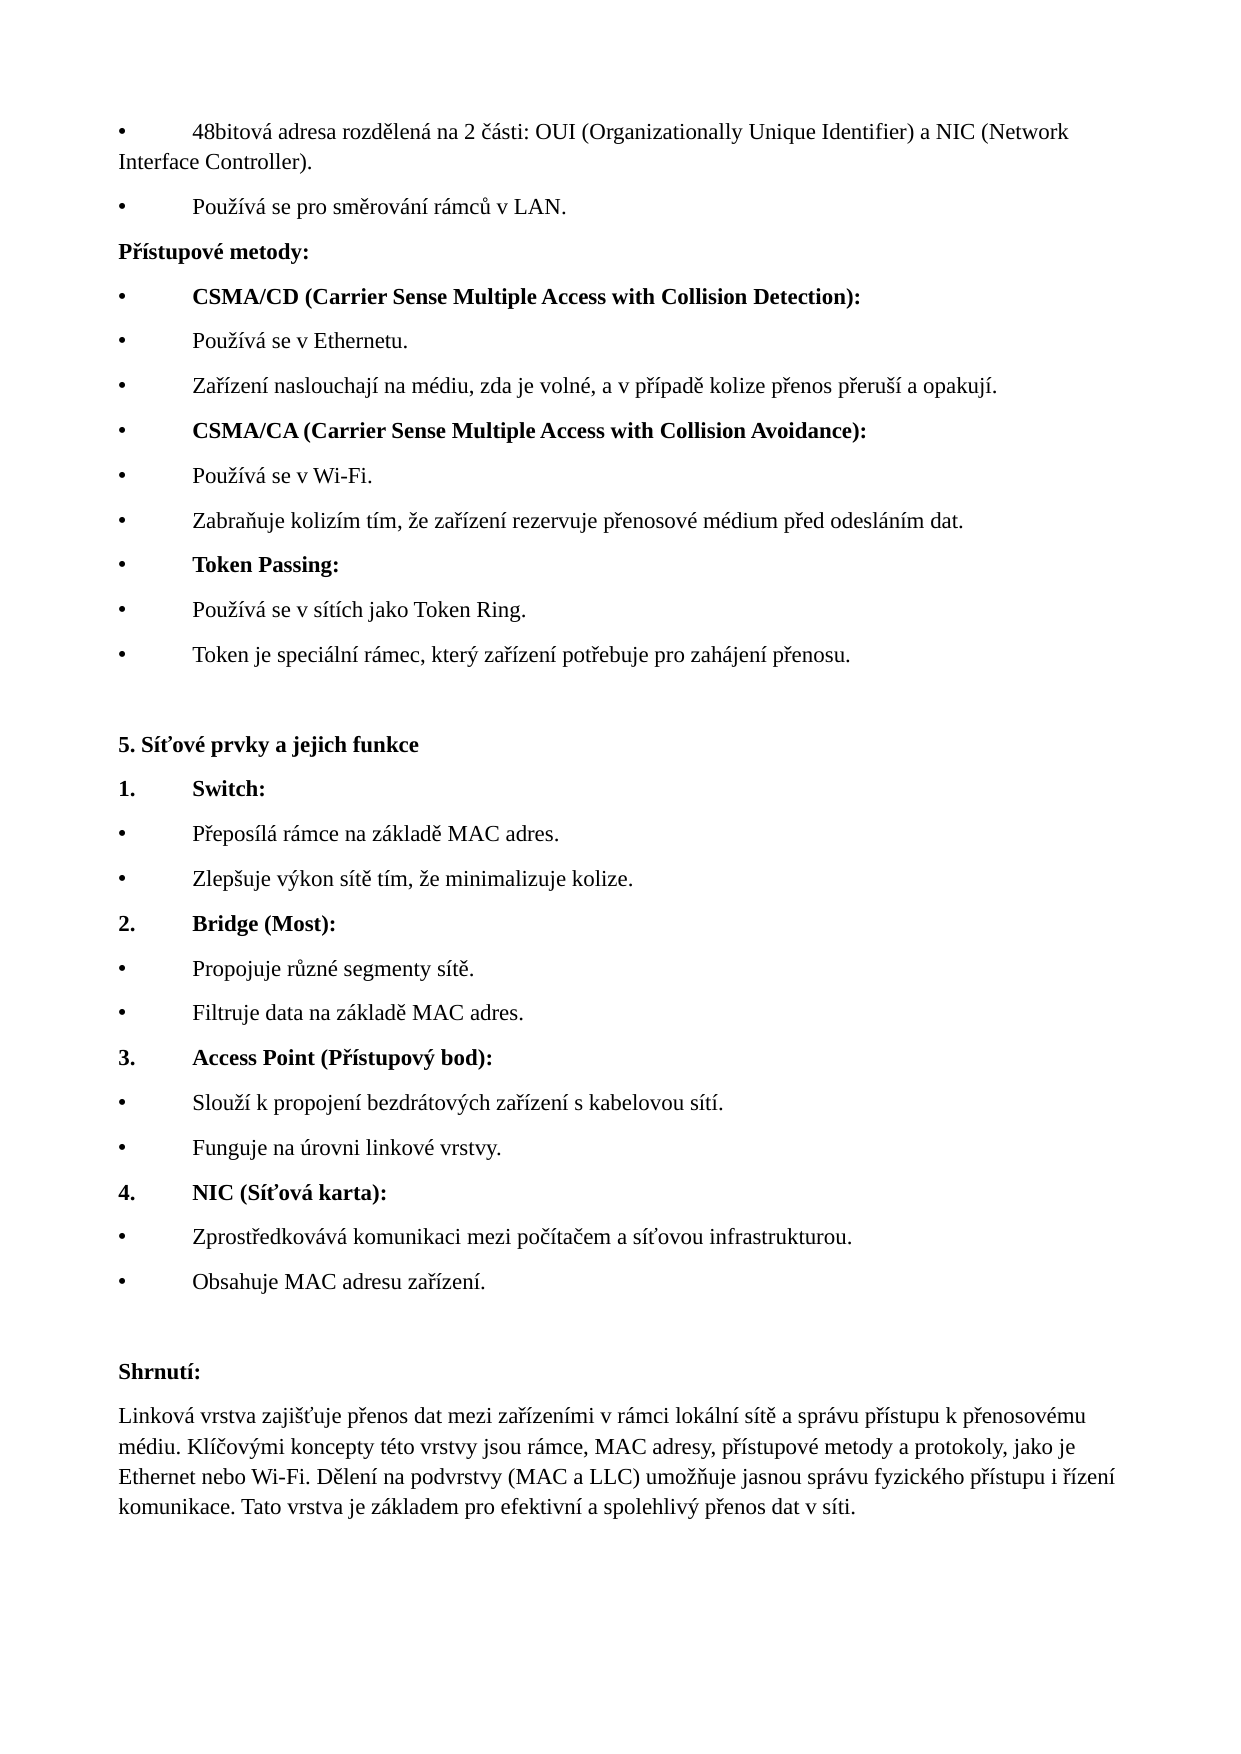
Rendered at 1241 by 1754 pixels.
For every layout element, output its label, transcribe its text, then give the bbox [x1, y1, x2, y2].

list Token Passing: [118, 551, 1122, 578]
list Používá se v Ethernetu. [118, 327, 1122, 354]
list Slouží k propojení bezdrátových zařízení s kabelovou sítí. [118, 1089, 1122, 1115]
list Zařízení naslouchají na médiu, zda je volné, a v případě kolize přenos přeruší a opakují. [118, 372, 1122, 399]
list Propojuje různé segmenty sítě. [118, 954, 1122, 981]
list Zlepšuje výkon sítě tím, že minimalizuje kolize. [118, 865, 1122, 891]
list NIC (Síťová karta): [118, 1178, 1122, 1205]
list Přeposílá rámce na základě MAC adres. [118, 820, 1122, 847]
text Přístupové metody: [118, 238, 1122, 264]
list Access Point (Přístupový bod): [118, 1044, 1122, 1071]
list Zprostředkovává komunikaci mezi počítačem a síťovou infrastrukturou. [118, 1223, 1122, 1250]
list Filtruje data na základě MAC adres. [118, 999, 1122, 1026]
list Zabraňuje kolizím tím, že zařízení rezervuje přenosové médium před odesláním dat. [118, 507, 1122, 533]
list Obsahuje MAC adresu zařízení. [118, 1268, 1122, 1294]
list Používá se v sítích jako Token Ring. [118, 596, 1122, 623]
list Používá se pro směrování rámců v LAN. [118, 193, 1122, 219]
list Switch: [118, 775, 1122, 802]
list 48bitová adresa rozdělená na 2 části: OUI (Organizationally Unique Identifier) a NIC (Network Interface Controller). [118, 118, 1122, 175]
text Linková vrstva zajišťuje přenos dat mezi zařízeními v rámci lokální sítě a správu přístupu k přenosovému médiu. Klíčovými koncepty této vrstvy jsou rámce, MAC adresy, přístupové metody a protokoly, jako je Ethernet nebo Wi-Fi. Dělení na podvrstvy (MAC a LLC) umožňuje jasnou správu fyzického přístupu i řízení komunikace. Tato vrstva je základem pro efektivní a spolehlivý přenos dat v síti. [118, 1402, 1122, 1519]
text Shrnutí: [118, 1358, 1122, 1384]
list CSMA/CD (Carrier Sense Multiple Access with Collision Detection): [118, 283, 1122, 309]
list Bridge (Most): [118, 910, 1122, 936]
list CSMA/CA (Carrier Sense Multiple Access with Collision Avoidance): [118, 417, 1122, 443]
list Token je speciální rámec, který zařízení potřebuje pro zahájení přenosu. [118, 641, 1122, 667]
list Funguje na úrovni linkové vrstvy. [118, 1134, 1122, 1160]
list Používá se v Wi-Fi. [118, 462, 1122, 488]
text 5. Síťové prvky a jejich funkce [118, 731, 1122, 757]
